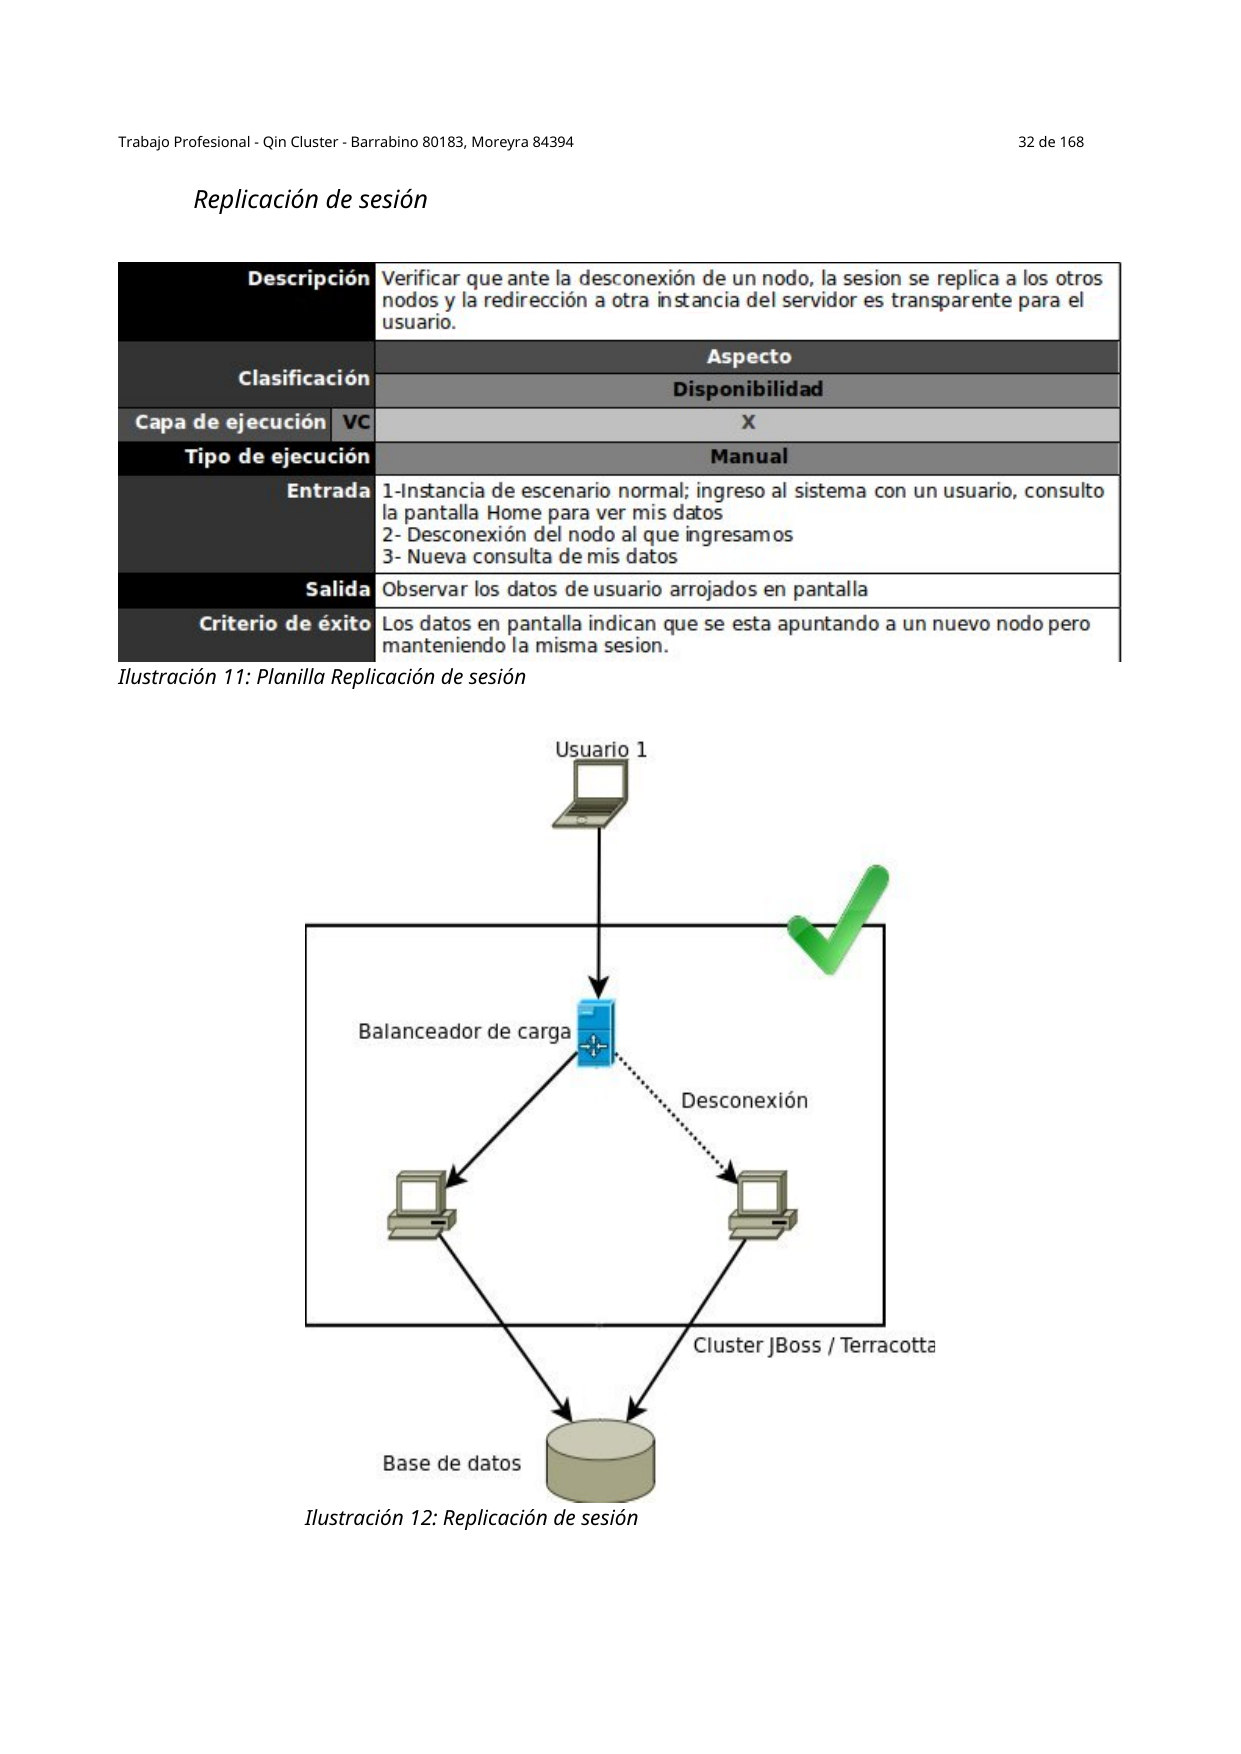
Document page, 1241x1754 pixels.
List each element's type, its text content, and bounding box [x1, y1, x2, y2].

text Ilustración 12: Replicación de sesión [305, 1503, 935, 1531]
text Ilustración 11: Planilla Replicación de sesión [118, 662, 1122, 691]
picture [305, 737, 936, 1503]
text Replicación de sesión [118, 182, 1122, 216]
picture [118, 262, 1123, 662]
